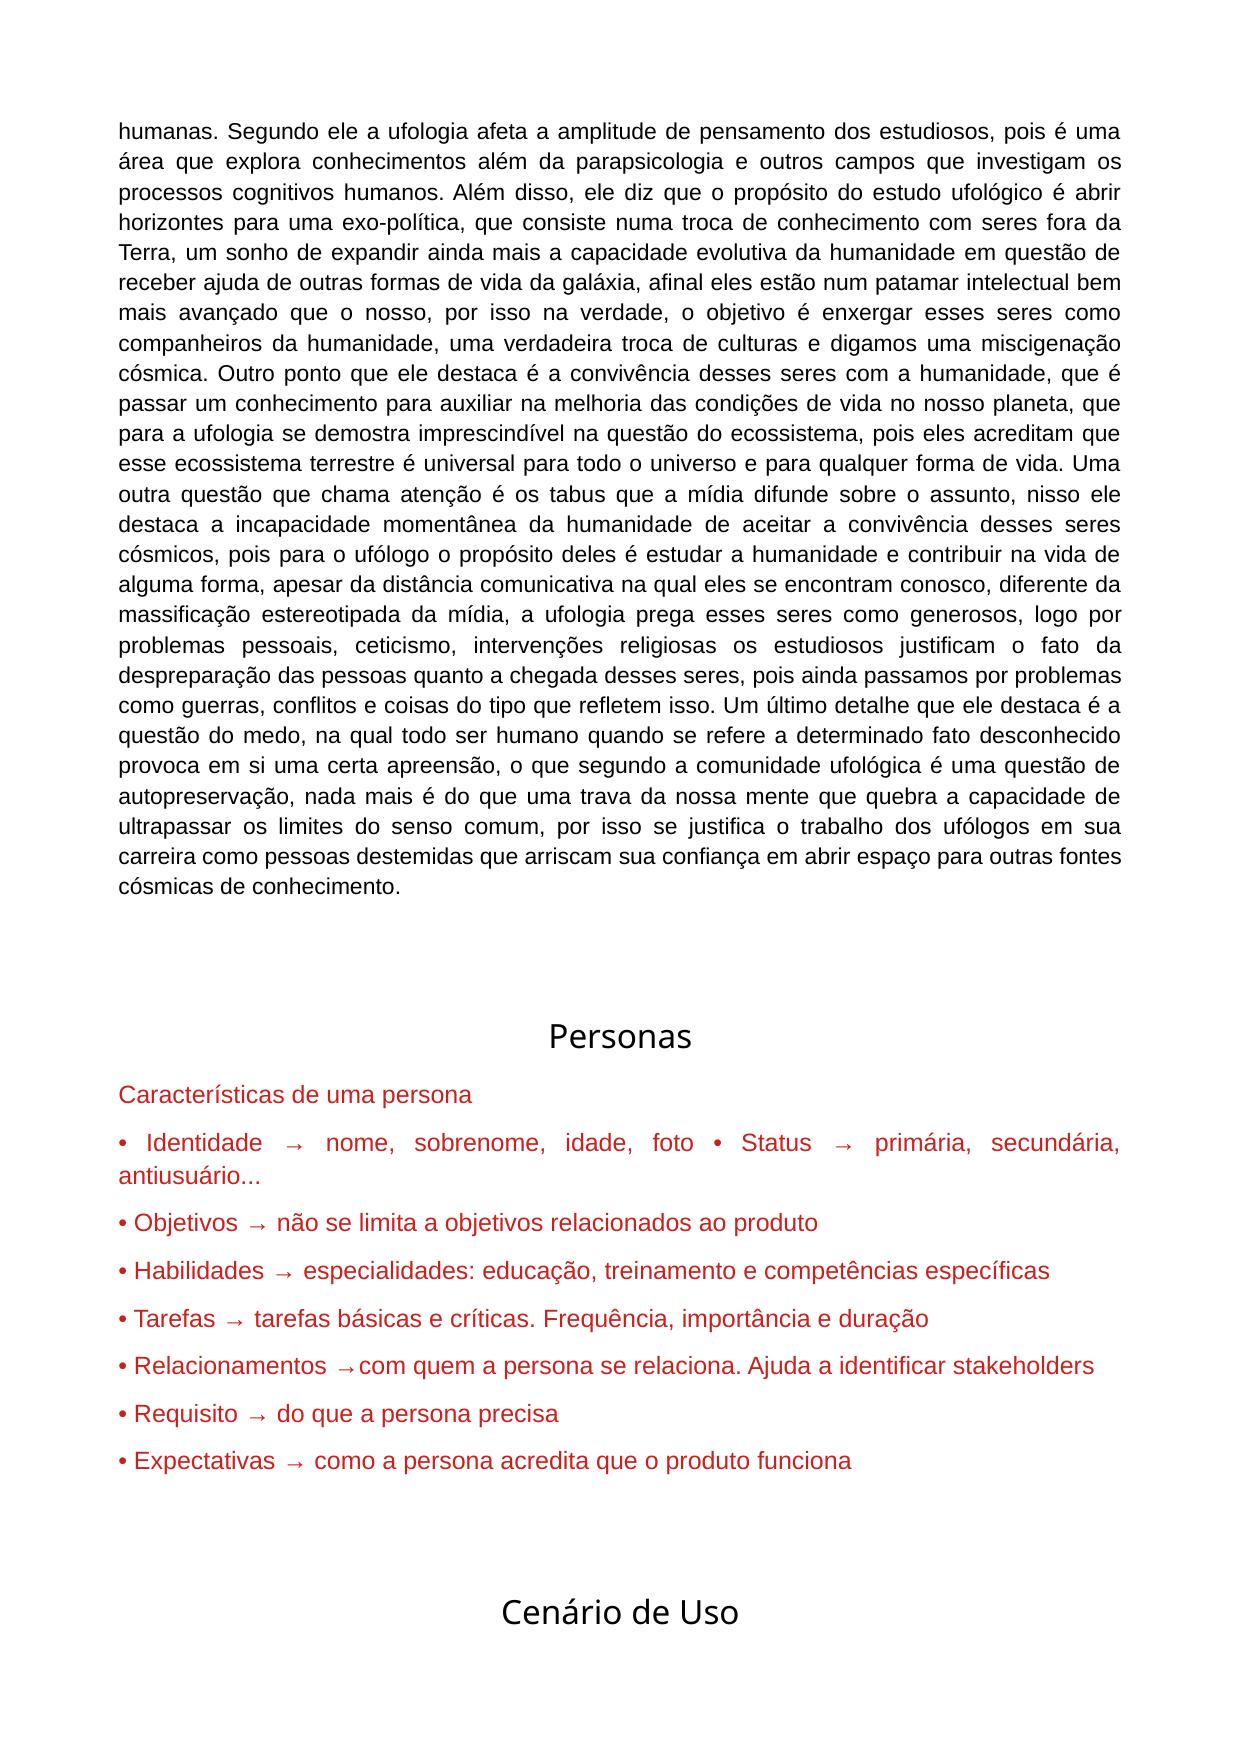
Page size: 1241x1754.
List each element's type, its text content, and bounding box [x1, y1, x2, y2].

text • Identidade → nome, sobrenome, idade, foto • Status → primária, secundária, antiusuário... [118, 1128, 1122, 1189]
text • Relacionamentos →com quem a persona se relaciona. Ajuda a identificar stakeholders [118, 1351, 1122, 1380]
text • Tarefas → tarefas básicas e críticas. Frequência, importância e duração [118, 1303, 1122, 1332]
text • Objetivos → não se limita a objetivos relacionados ao produto [118, 1208, 1122, 1237]
text • Expectativas → como a persona acredita que o produto funciona [118, 1446, 1122, 1475]
text Características de uma persona [118, 1080, 1122, 1109]
text Cenário de Uso [118, 1589, 1122, 1634]
text humanas. Segundo ele a ufologia afeta a amplitude de pensamento dos estudiosos, pois é uma área que explora conhecimentos além da parapsicologia e outros campos que investigam os processos cognitivos humanos. Além disso, ele diz que o propósito do estudo ufológico é abrir horizontes para uma exo-política, que consiste numa troca de conhecimento com seres fora da Terra, um sonho de expandir ainda mais a capacidade evolutiva da humanidade em questão de receber ajuda de outras formas de vida da galáxia, afinal eles estão num patamar intelectual bem mais avançado que o nosso, por isso na verdade, o objetivo é enxergar esses seres como companheiros da humanidade, uma verdadeira troca de culturas e digamos uma miscigenação cósmica. Outro ponto que ele destaca é a convivência desses seres com a humanidade, que é passar um conhecimento para auxiliar na melhoria das condições de vida no nosso planeta, que para a ufologia se demostra imprescindível na questão do ecossistema, pois eles acreditam que esse ecossistema terrestre é universal para todo o universo e para qualquer forma de vida. Uma outra questão que chama atenção é os tabus que a mídia difunde sobre o assunto, nisso ele destaca a incapacidade momentânea da humanidade de aceitar a convivência desses seres cósmicos, pois para o ufólogo o propósito deles é estudar a humanidade e contribuir na vida de alguma forma, apesar da distância comunicativa na qual eles se encontram conosco, diferente da massificação estereotipada da mídia, a ufologia prega esses seres como generosos, logo por problemas pessoais, ceticismo, intervenções religiosas os estudiosos justificam o fato da despreparação das pessoas quanto a chegada desses seres, pois ainda passamos por problemas como guerras, conflitos e coisas do tipo que refletem isso. Um último detalhe que ele destaca é a questão do medo, na qual todo ser humano quando se refere a determinado fato desconhecido provoca em si uma certa apreensão, o que segundo a comunidade ufológica é uma questão de autopreservação, nada mais é do que uma trava da nossa mente que quebra a capacidade de ultrapassar os limites do senso comum, por isso se justifica o trabalho dos ufólogos em sua carreira como pessoas destemidas que arriscam sua confiança em abrir espaço para outras fontes cósmicas de conhecimento. [118, 118, 1122, 900]
text • Habilidades → especialidades: educação, treinamento e competências específicas [118, 1256, 1122, 1285]
text • Requisito → do que a persona precisa [118, 1399, 1122, 1427]
text Personas [118, 1013, 1122, 1059]
